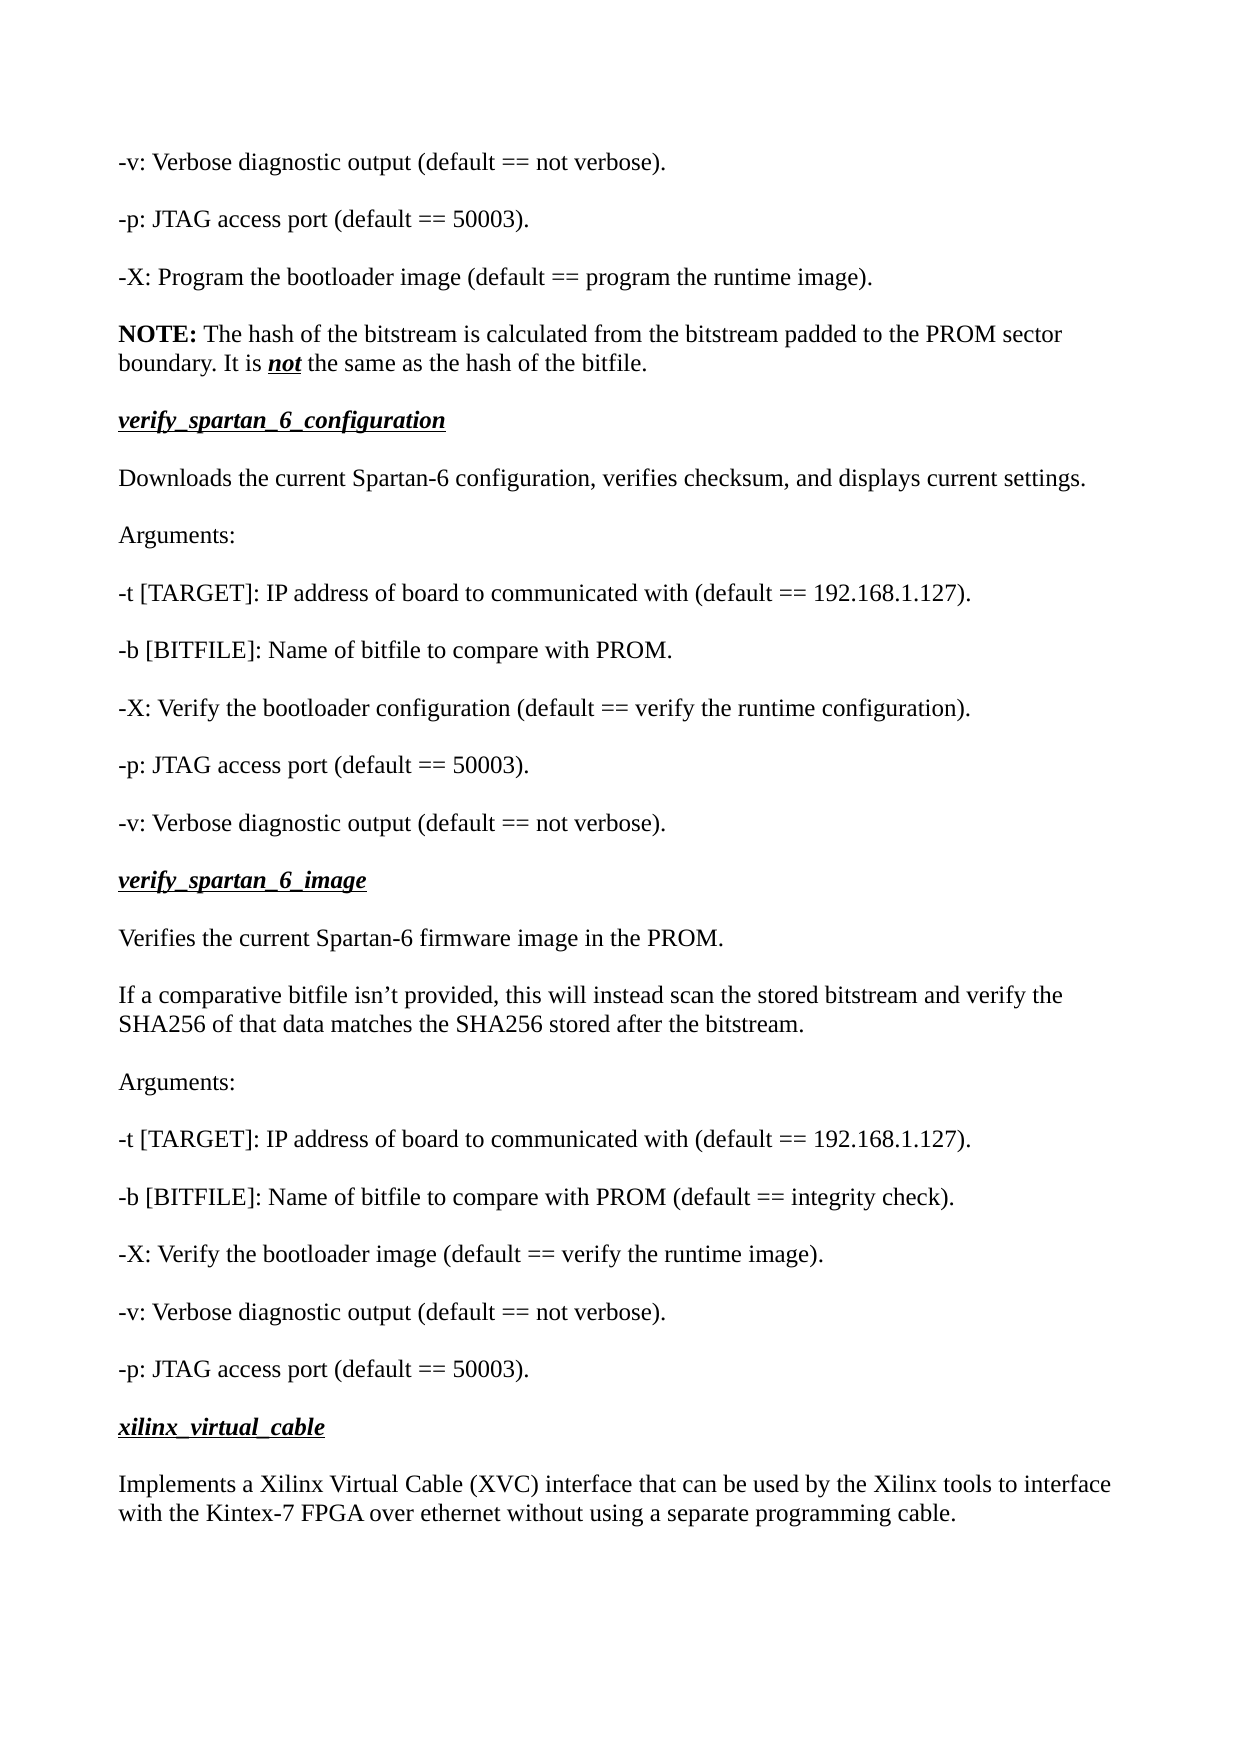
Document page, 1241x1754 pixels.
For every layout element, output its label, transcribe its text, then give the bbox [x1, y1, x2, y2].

text verify_spartan_6_image [118, 866, 1122, 894]
text -p: JTAG access port (default == 50003). [118, 204, 1122, 233]
text Verifies the current Spartan-6 firmware image in the PROM. [118, 923, 1122, 952]
text -v: Verbose diagnostic output (default == not verbose). [118, 808, 1122, 837]
text -t [TARGET]: IP address of board to communicated with (default == 192.168.1.127). [118, 578, 1122, 607]
text -v: Verbose diagnostic output (default == not verbose). [118, 1297, 1122, 1326]
text If a comparative bitfile isn’t provided, this will instead scan the stored bitstream and verify the SHA256 of that data matches the SHA256 stored after the bitstream. [118, 981, 1122, 1038]
text -b [BITFILE]: Name of bitfile to compare with PROM (default == integrity check). [118, 1182, 1122, 1211]
text NOTE: The hash of the bitstream is calculated from the bitstream padded to the PROM sector boundary. It is not the same as the hash of the bitfile. [118, 319, 1122, 377]
text -v: Verbose diagnostic output (default == not verbose). [118, 147, 1122, 176]
text -X: Program the bootloader image (default == program the runtime image). [118, 262, 1122, 291]
text xilinx_virtual_cable [118, 1412, 1122, 1441]
text Implements a Xilinx Virtual Cable (XVC) interface that can be used by the Xilinx tools to interface with the Kintex-7 FPGA over ethernet without using a separate programming cable. [118, 1469, 1122, 1527]
text -p: JTAG access port (default == 50003). [118, 1354, 1122, 1383]
text -p: JTAG access port (default == 50003). [118, 751, 1122, 779]
text -t [TARGET]: IP address of board to communicated with (default == 192.168.1.127). [118, 1124, 1122, 1153]
text Arguments: [118, 521, 1122, 549]
text verify_spartan_6_configuration [118, 406, 1122, 434]
text Arguments: [118, 1067, 1122, 1096]
text -b [BITFILE]: Name of bitfile to compare with PROM. [118, 636, 1122, 664]
text Downloads the current Spartan-6 configuration, verifies checksum, and displays current settings. [118, 463, 1122, 492]
text -X: Verify the bootloader image (default == verify the runtime image). [118, 1239, 1122, 1268]
text -X: Verify the bootloader configuration (default == verify the runtime configuration). [118, 693, 1122, 722]
